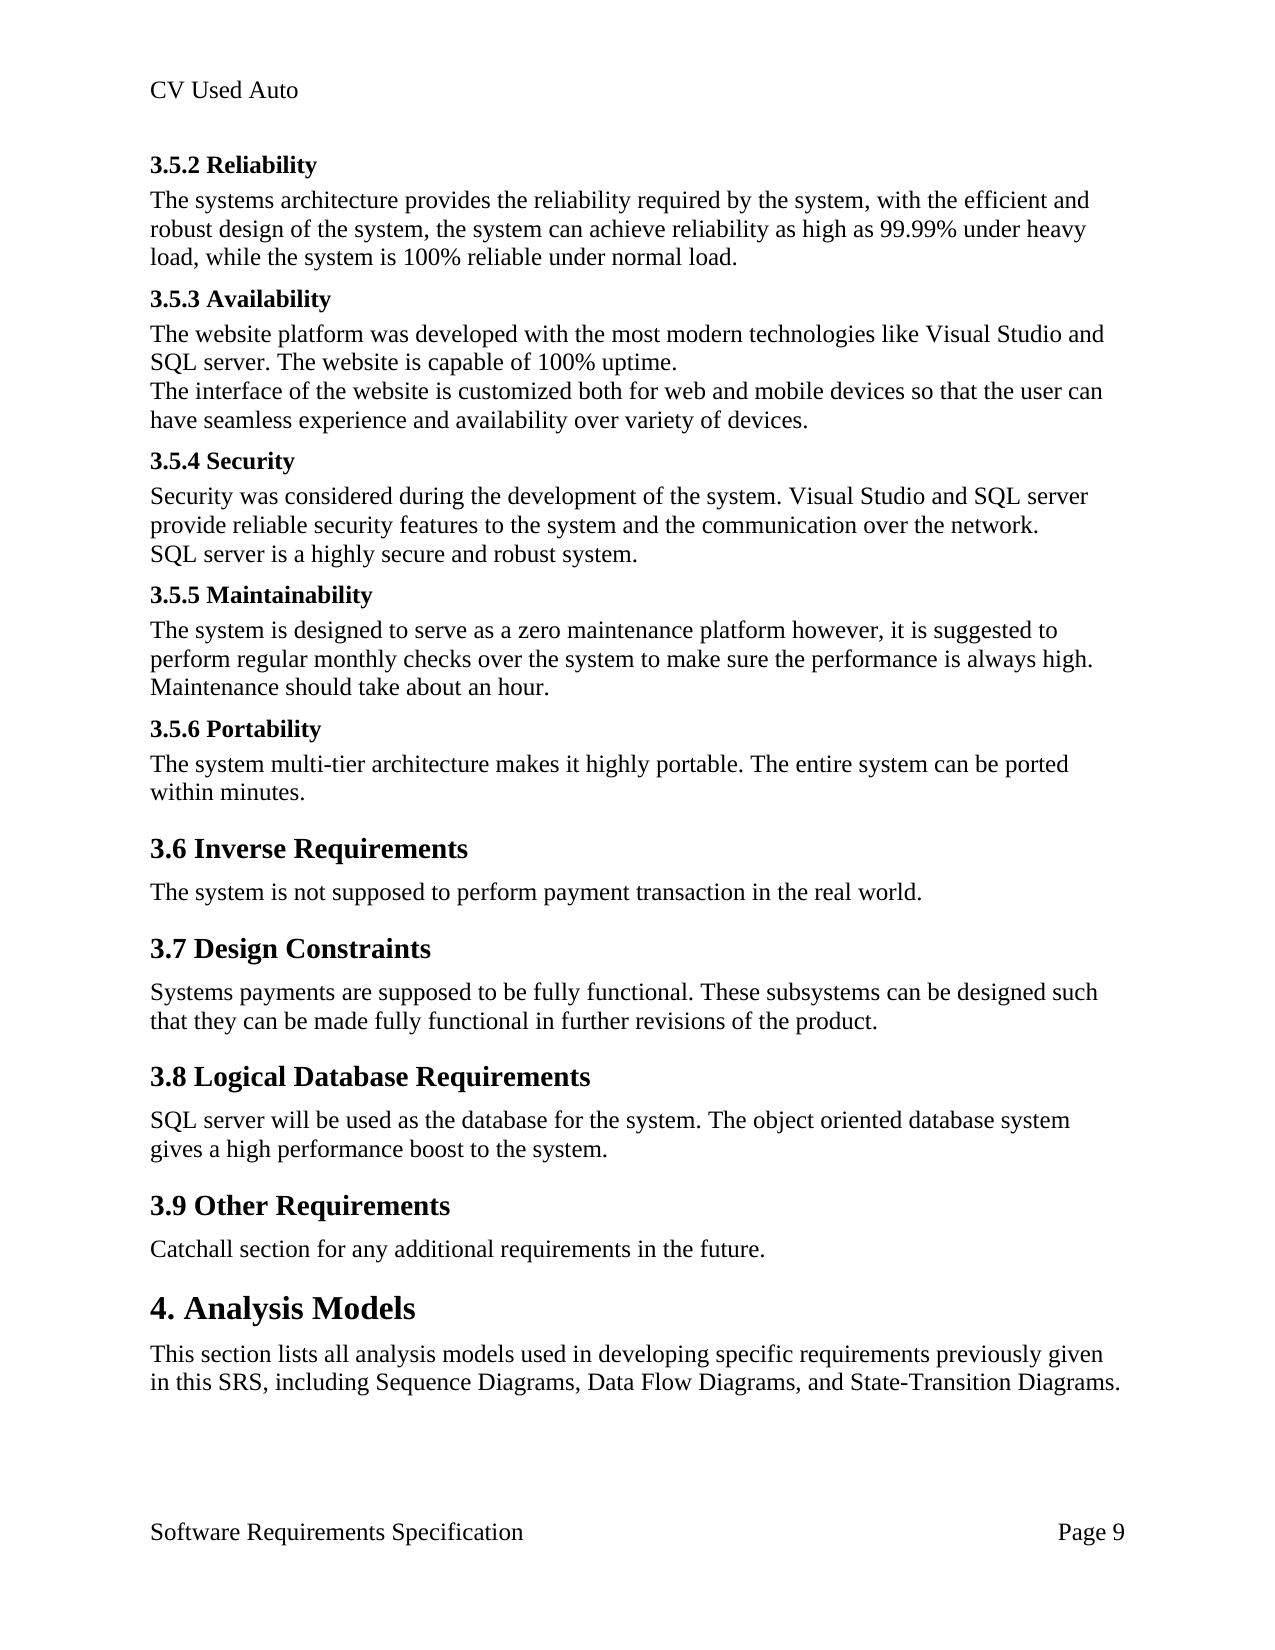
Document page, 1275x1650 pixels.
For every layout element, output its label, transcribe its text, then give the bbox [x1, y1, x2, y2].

text SQL server is a highly secure and robust system. [150, 539, 1125, 567]
text The system multi-tier architecture makes it highly portable. The entire system can be ported within minutes. [150, 749, 1125, 806]
text The website platform was developed with the most modern technologies like Visual Studio and SQL server. The website is capable of 100% uptime. [150, 319, 1125, 376]
text The system is designed to serve as a zero maintenance platform however, it is suggested to perform regular monthly checks over the system to make sure the performance is always high. Maintenance should take about an hour. [150, 615, 1125, 701]
text The interface of the website is customized both for web and mobile devices so that the user can have seamless experience and availability over variety of devices. [150, 376, 1125, 434]
text This section lists all analysis models used in developing specific requirements previously given in this SRS, including Sequence Diagrams, Data Flow Diagrams, and State-Transition Diagrams. [150, 1339, 1125, 1396]
subtitle 4. Analysis Models [150, 1288, 1125, 1326]
subtitle 3.6 Inverse Requirements [150, 831, 1125, 865]
text The system is not supposed to perform payment transaction in the real world. [150, 877, 1125, 906]
subtitle 3.8 Logical Database Requirements [150, 1059, 1125, 1093]
subtitle 3.5.2 Reliability [150, 150, 1125, 179]
text SQL server will be used as the database for the system. The object oriented database system gives a high performance boost to the system. [150, 1106, 1125, 1163]
text Systems payments are supposed to be fully functional. These subsystems can be designed such that they can be made fully functional in further revisions of the product. [150, 977, 1125, 1034]
text Security was considered during the development of the system. Visual Studio and SQL server provide reliable security features to the system and the communication over the network. [150, 481, 1125, 539]
subtitle 3.5.6 Portability [150, 714, 1125, 742]
subtitle 3.7 Design Constraints [150, 931, 1125, 964]
subtitle 3.9 Other Requirements [150, 1188, 1125, 1222]
text Catchall section for any additional requirements in the future. [150, 1234, 1125, 1263]
subtitle 3.5.5 Maintainability [150, 580, 1125, 609]
subtitle 3.5.3 Availability [150, 284, 1125, 312]
subtitle 3.5.4 Security [150, 446, 1125, 475]
text The systems architecture provides the reliability required by the system, with the efficient and robust design of the system, the system can achieve reliability as high as 99.99% under heavy load, while the system is 100% reliable under normal load. [150, 185, 1125, 271]
